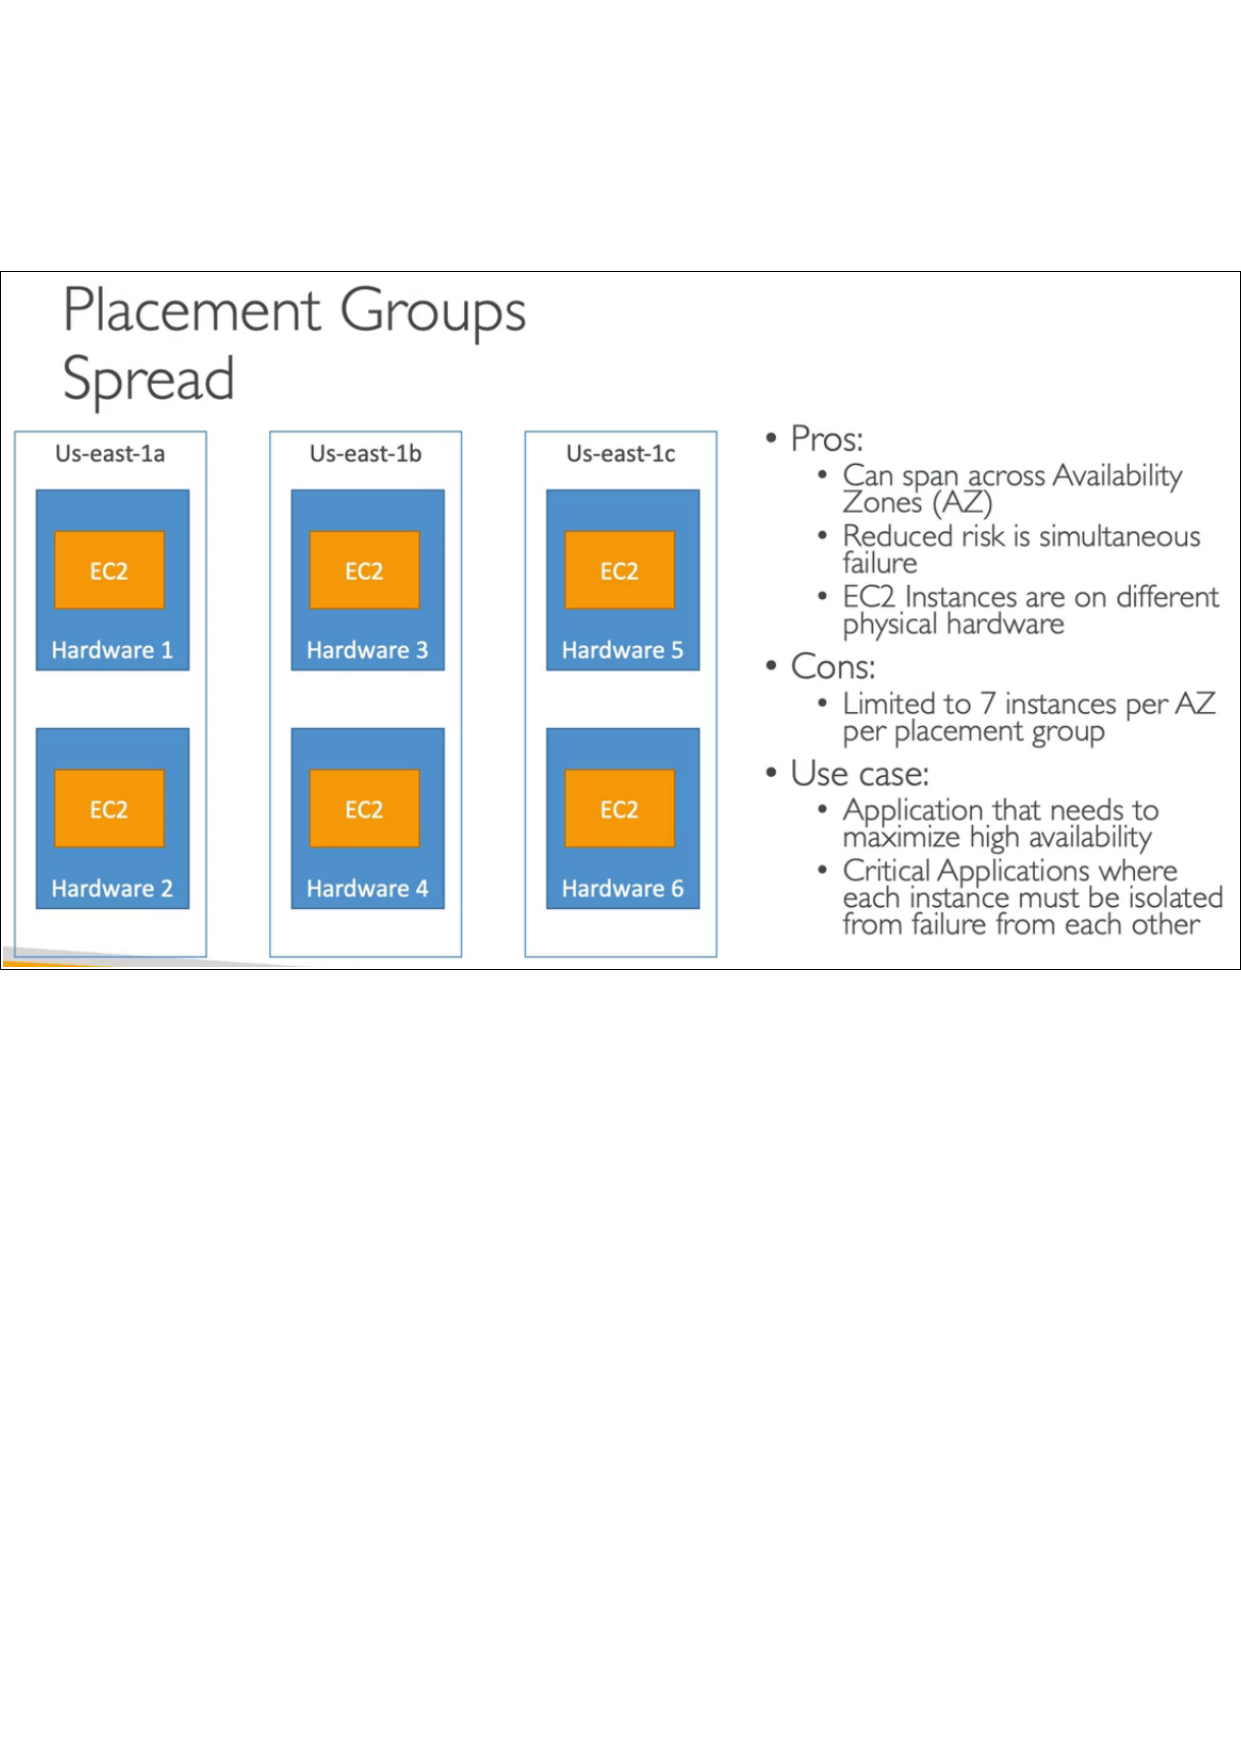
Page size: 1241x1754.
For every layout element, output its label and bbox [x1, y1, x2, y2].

picture [3, 274, 1238, 967]
